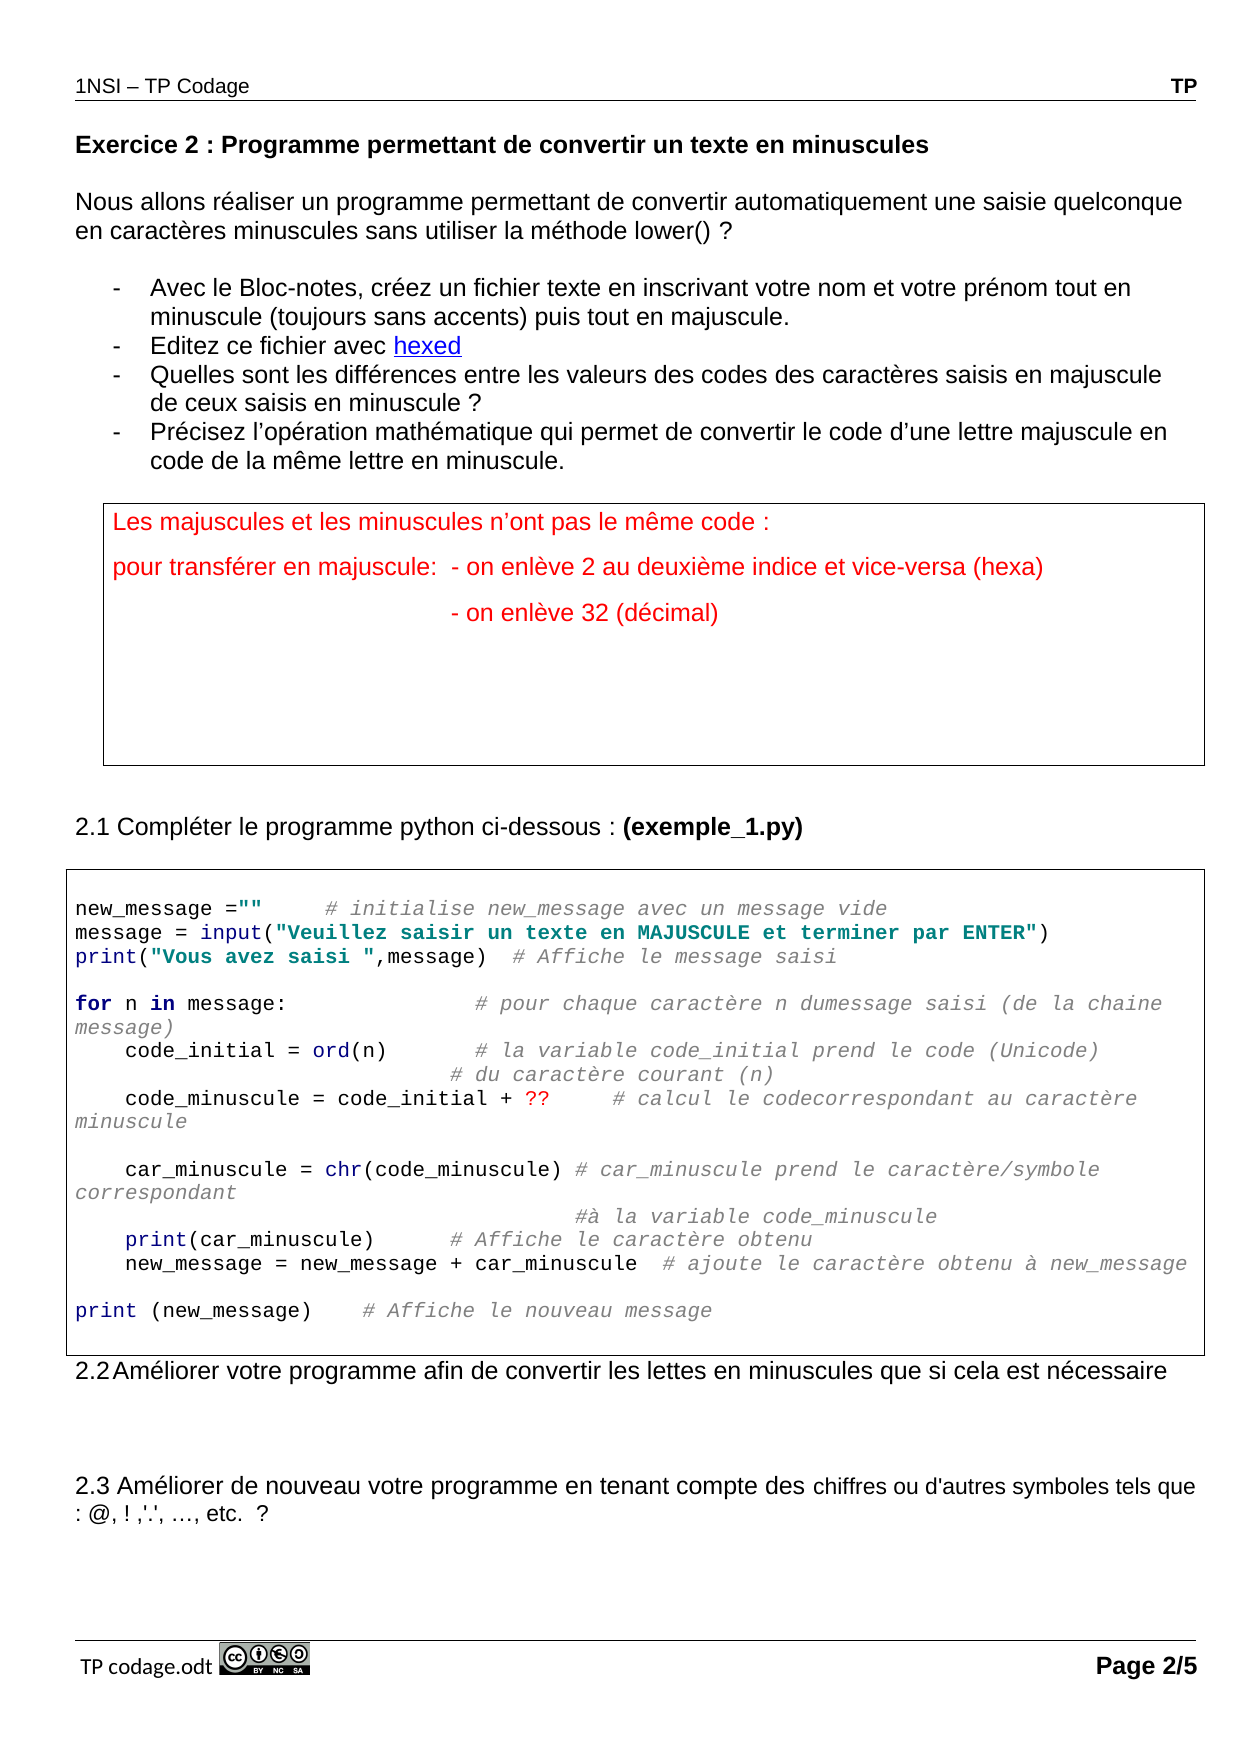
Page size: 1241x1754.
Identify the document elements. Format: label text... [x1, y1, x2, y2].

text pour transférer en majuscule: - on enlève 2 au deuxième indice et vice-versa (hexa) [104, 549, 1204, 581]
text 2.3 Améliorer de nouveau votre programme en tenant compte des chiffres ou d'autres symboles tels que : @, ! ,'.', …, etc. ? [75, 1471, 1196, 1526]
text Nous allons réaliser un programme permettant de convertir automatiquement une saisie quelconque en caractères minuscules sans utiliser la méthode lower() ? [75, 187, 1196, 244]
text - on enlève 32 (décimal) [104, 594, 1204, 626]
list Editez ce fichier avec hexed [112, 331, 1196, 359]
list Quelles sont les différences entre les valeurs des codes des caractères saisis en majuscule de ceux saisis en minuscule ? [112, 359, 1196, 417]
list Précisez l’opération mathématique qui permet de convertir le code d’une lettre majuscule en code de la même lettre en minuscule. [112, 417, 1196, 474]
list Améliorer votre programme afin de convertir les lettes en minuscules que si cela est nécessaire [75, 1356, 1196, 1385]
text Exercice 2 : Programme permettant de convertir un texte en minuscules [75, 129, 1196, 158]
text new_message ="" # initialise new_message avec un message vide message = input("Veuillez saisir un texte en MAJUSCULE et terminer par ENTER") print("Vous avez saisi ",message) # Affiche le message saisi for n in message: # pour chaque caractère n dumessage saisi (de la chaine message) code_initial = ord(n) # la variable code_initial prend le code (Unicode) # du caractère courant (n) code_minuscule = code_initial + ?? # calcul le codecorrespondant au caractère minuscule car_minuscule = chr(code_minuscule) # car_minuscule prend le caractère/symbole correspondant #à la variable code_minuscule print(car_minuscule) # Affiche le caractère obtenu new_message = new_message + car_minuscule # ajoute le caractère obtenu à new_message print (new_message) # Affiche le nouveau message [75, 898, 1196, 1324]
picture [219, 1642, 310, 1675]
list Avec le Bloc-notes, créez un fichier texte en inscrivant votre nom et votre prénom tout en minuscule (toujours sans accents) puis tout en majuscule. [112, 273, 1196, 331]
text 2.1 Compléter le programme python ci-dessous : (exemple_1.py) [75, 811, 1196, 840]
text Les majuscules et les minuscules n’ont pas le même code : [104, 504, 1204, 535]
